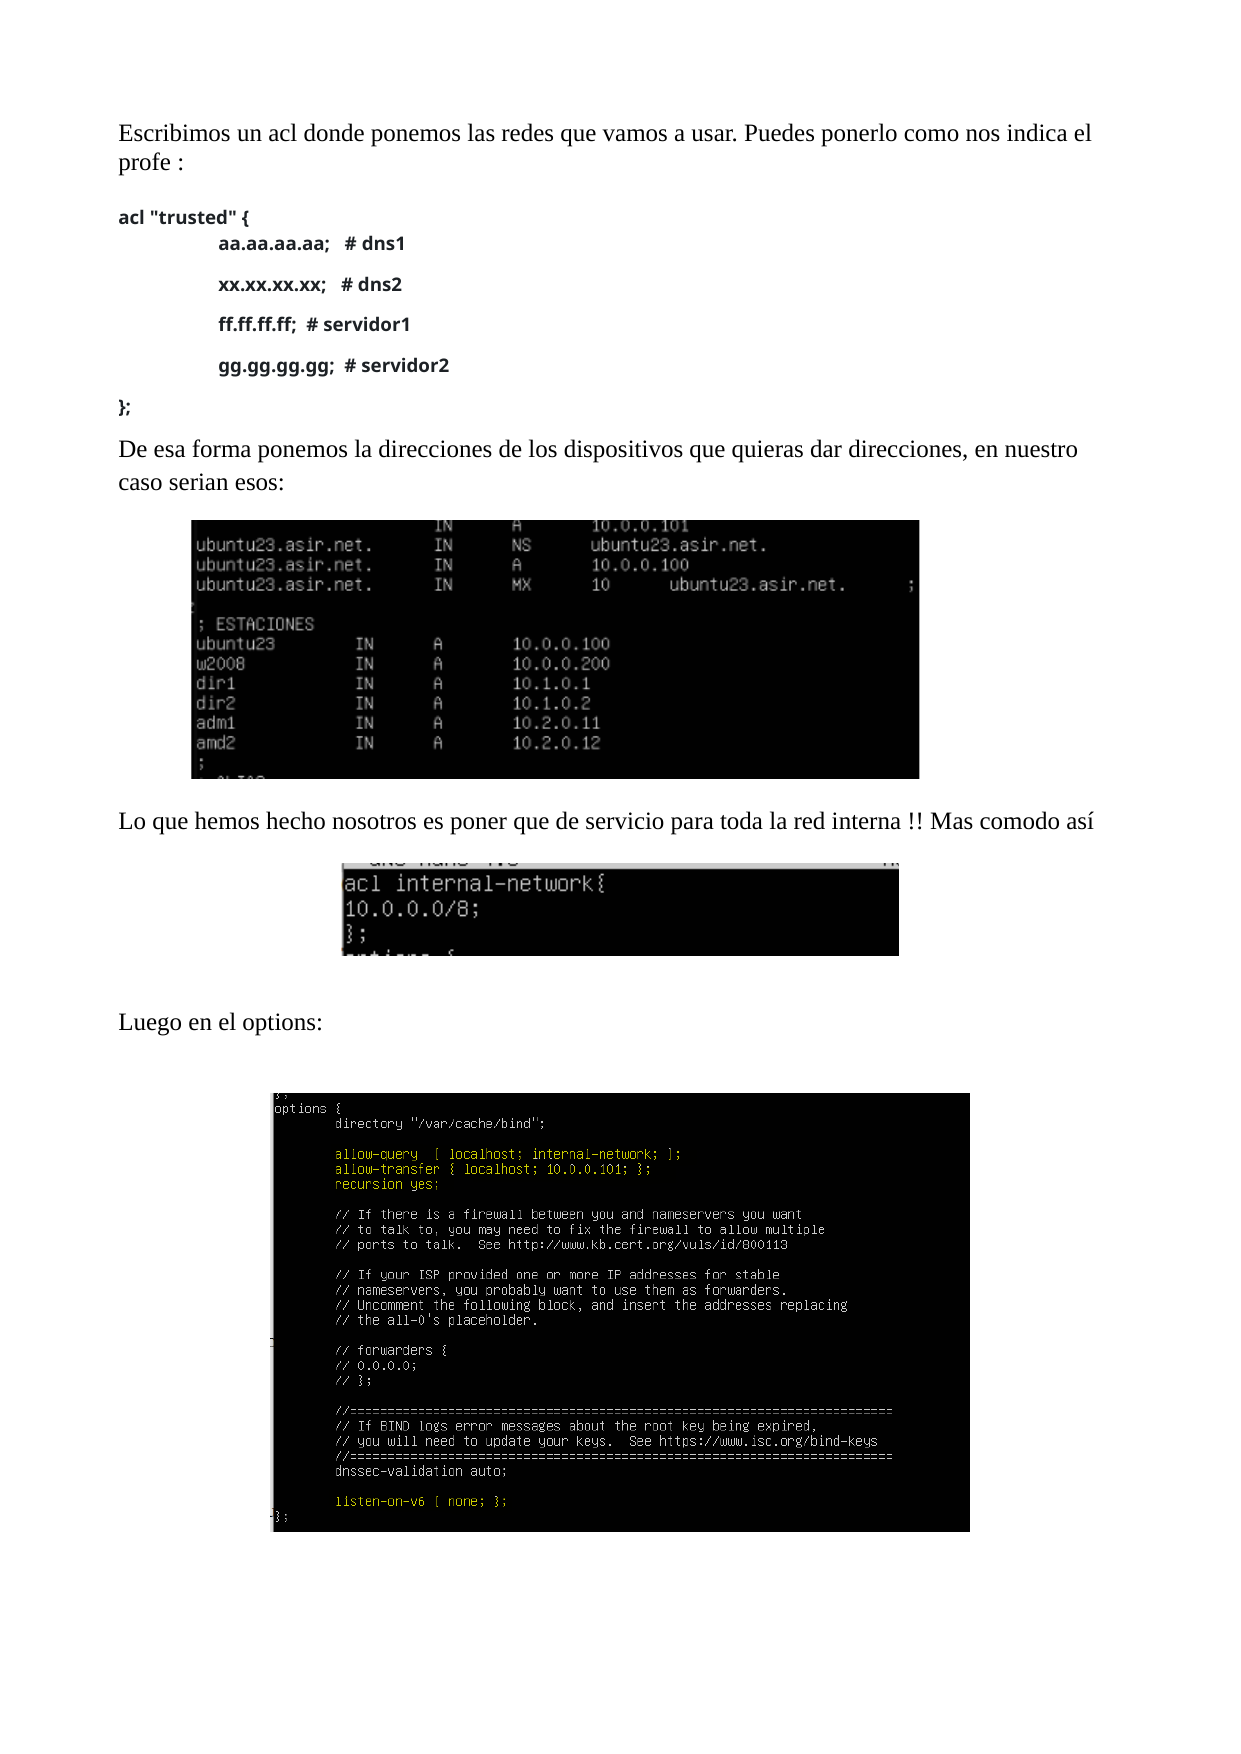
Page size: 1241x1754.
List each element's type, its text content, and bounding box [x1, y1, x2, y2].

text ff.ff.ff.ff; # servidor1 [118, 312, 1122, 338]
picture [341, 863, 899, 956]
picture [270, 1093, 970, 1532]
text }; [118, 394, 1122, 419]
text xx.xx.xx.xx; # dns2 [118, 271, 1122, 297]
text acl "trusted" { [118, 204, 1122, 230]
text Lo que hemos hecho nosotros es poner que de servicio para toda la red interna !! Mas comodo así [118, 806, 1122, 835]
text aa.aa.aa.aa; # dns1 [118, 230, 1122, 256]
text De esa forma ponemos la direcciones de los dispositivos que quieras dar direcciones, en nuestro caso serian esos: [118, 434, 1122, 528]
text Escribimos un acl donde ponemos las redes que vamos a usar. Puedes ponerlo como nos indica el profe : [118, 118, 1122, 176]
text Luego en el options: [118, 1007, 1122, 1036]
picture [191, 520, 920, 779]
text gg.gg.gg.gg; # servidor2 [118, 353, 1122, 379]
